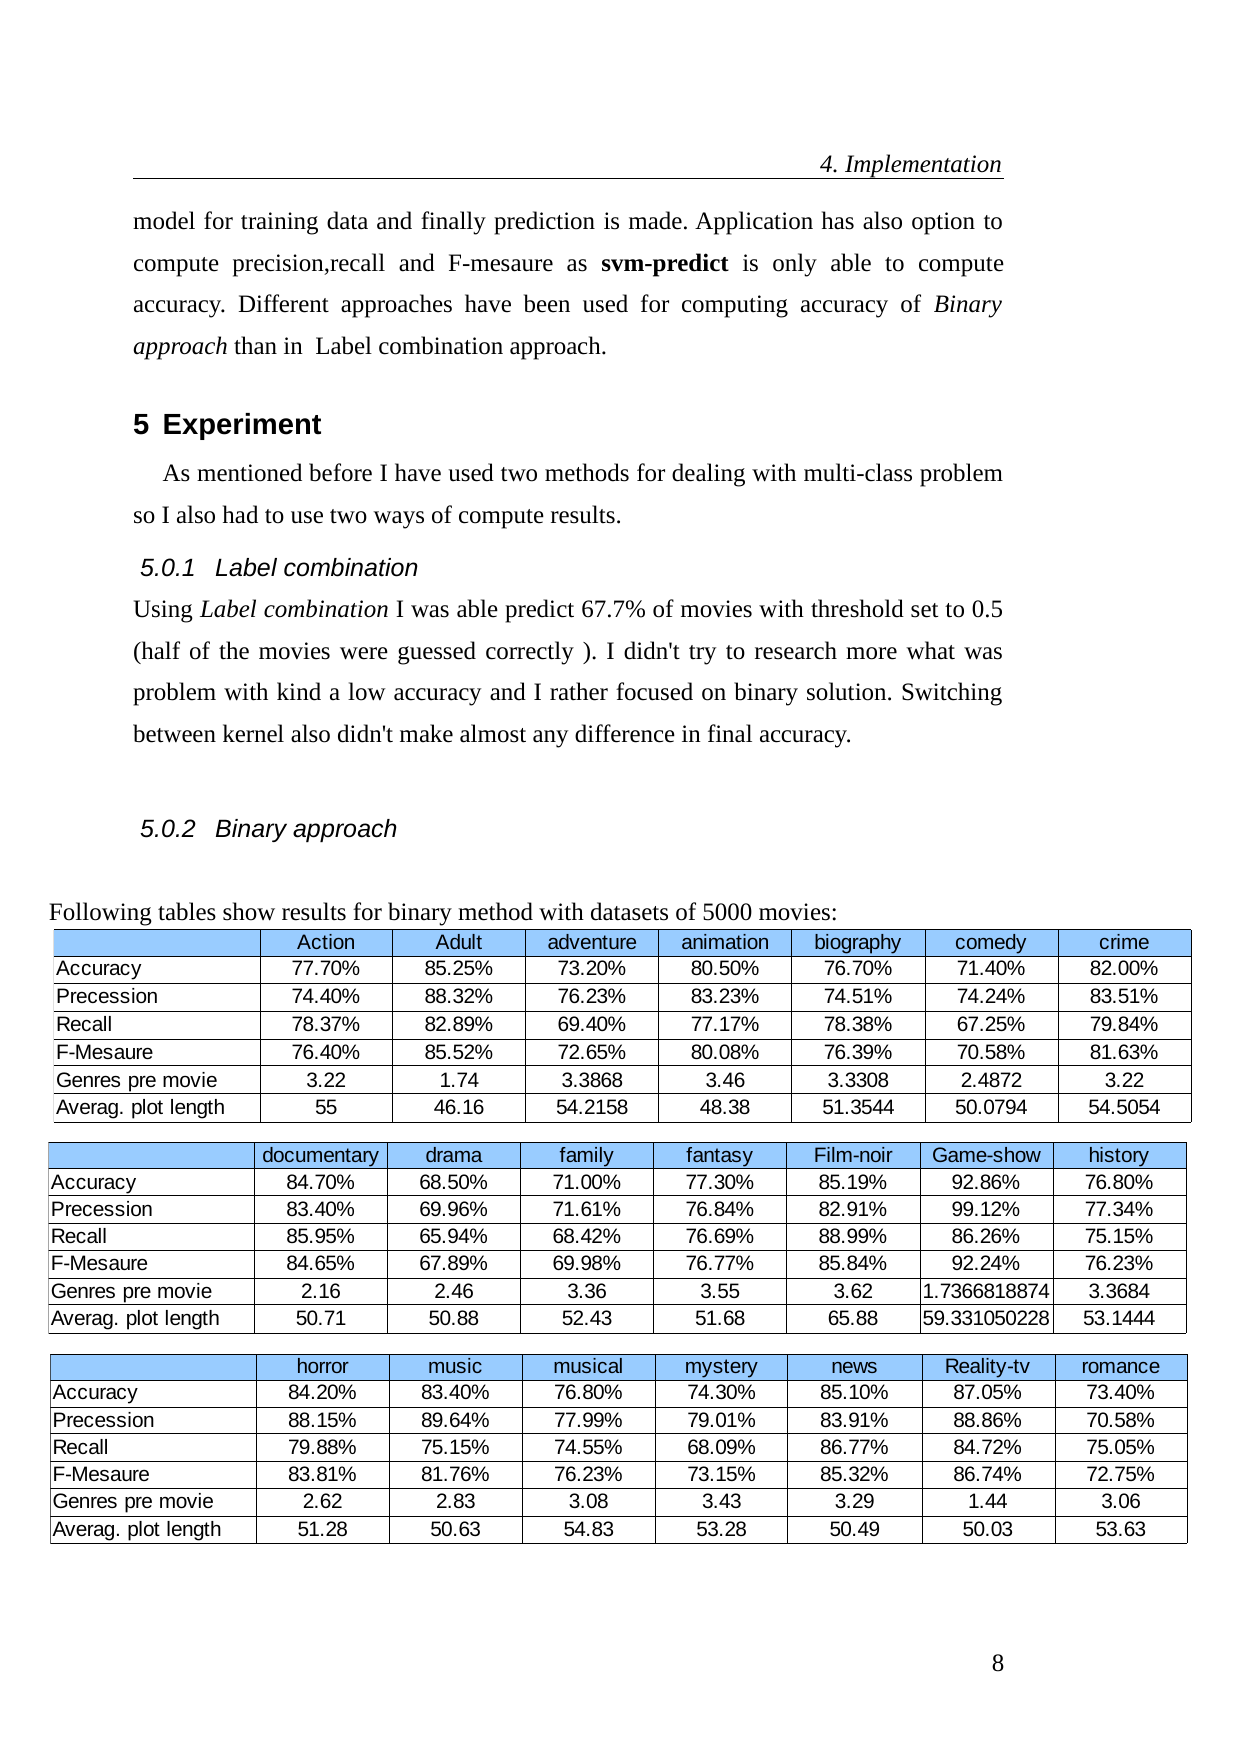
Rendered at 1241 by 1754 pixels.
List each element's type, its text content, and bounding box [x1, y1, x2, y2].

text Using Label combination I was able predict 67.7% of movies with threshold set to 0.5 (half of the movies were guessed correctly ). I didn't try to research more what was problem with kind a low accuracy and I rather focused on binary solution. Switching between kernel also didn't make almost any difference in final accuracy. [133, 595, 1004, 748]
text model for training data and finally prediction is made. Application has also option to compute precision,recall and F-mesaure as svm-predict is only able to compute accuracy. Different approaches have been used for computing accuracy of Binary approach than in Label combination approach. [133, 207, 1004, 360]
text Following tables show results for binary method with datasets of 5000 movies: [49, 898, 1004, 926]
subtitle Experiment [133, 408, 1004, 441]
subtitle Label combination [140, 553, 1004, 581]
text As mentioned before I have used two methods for dealing with multi-class problem so I also had to use two ways of compute results. [133, 459, 1004, 528]
subtitle Binary approach [140, 814, 1004, 842]
